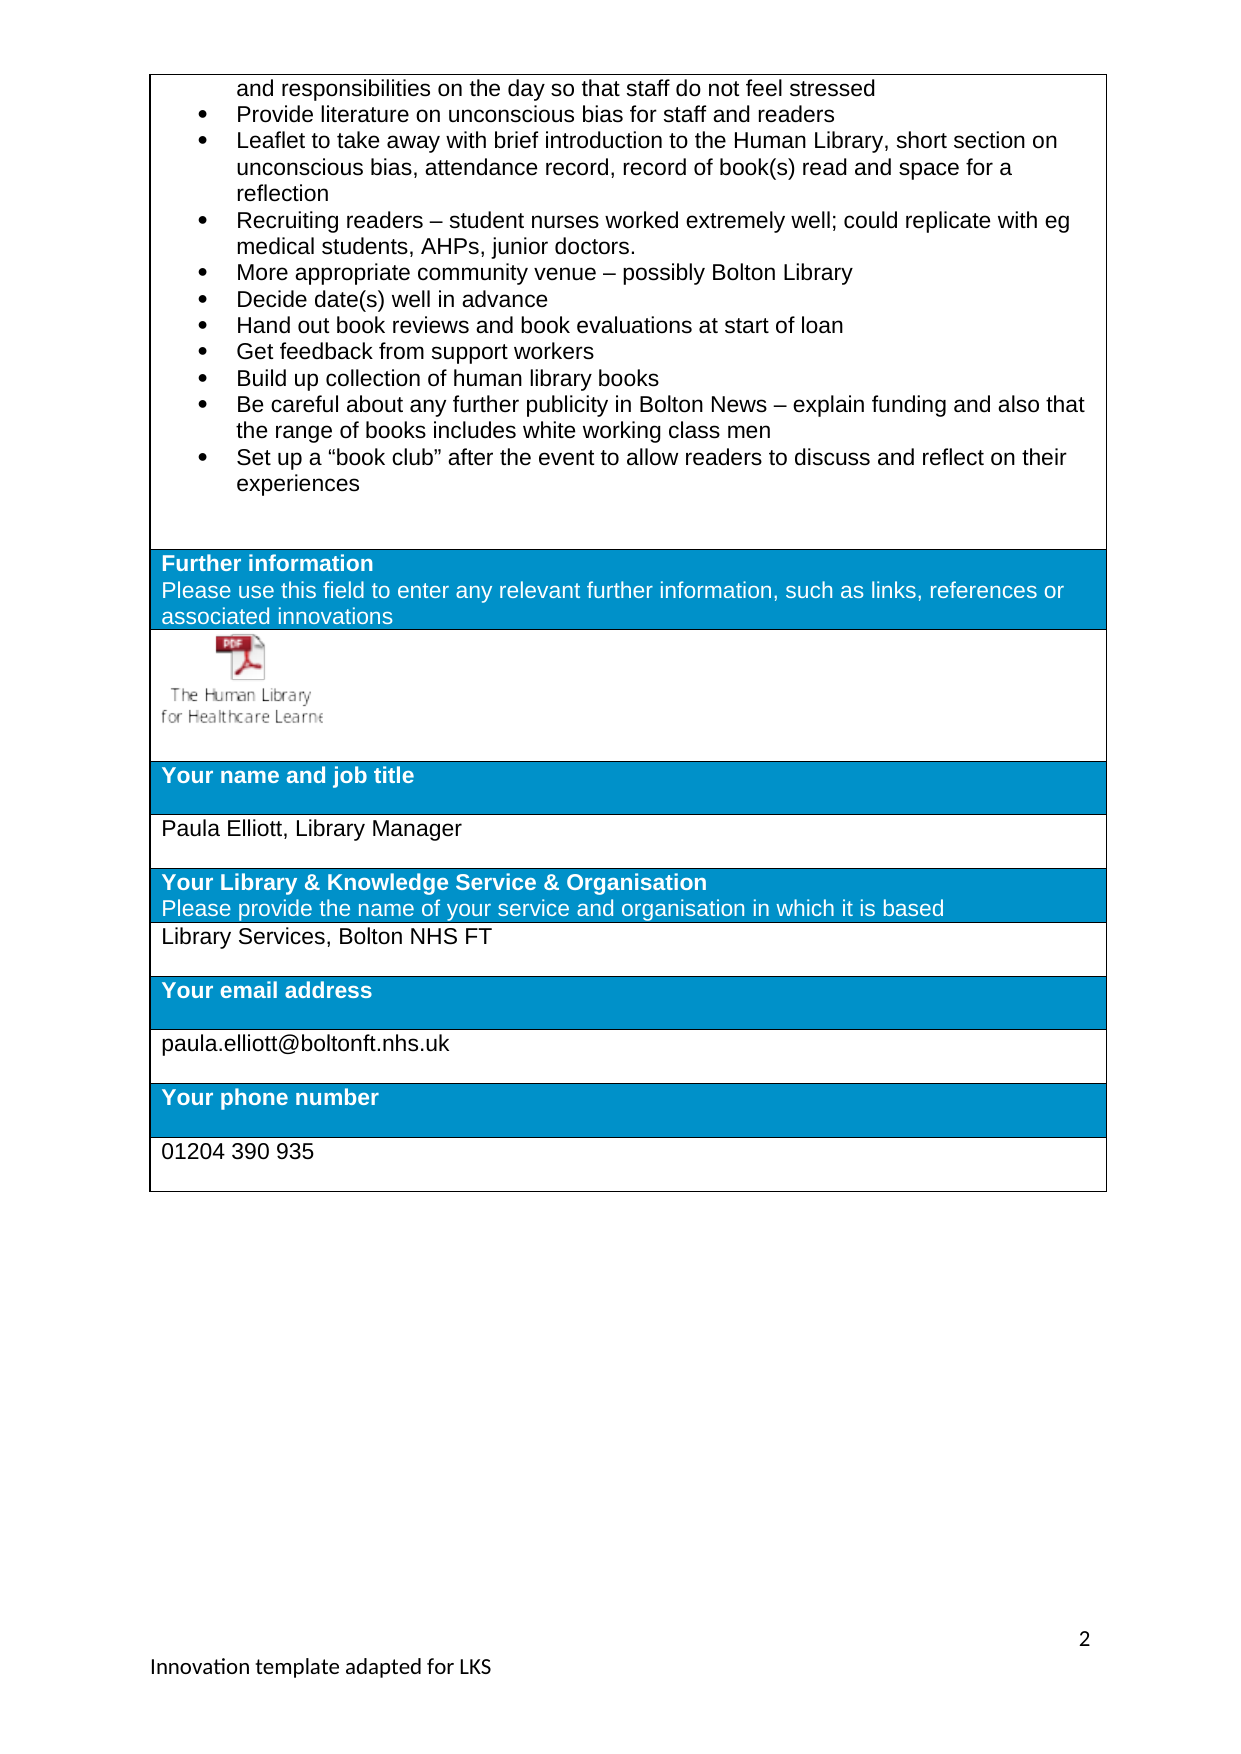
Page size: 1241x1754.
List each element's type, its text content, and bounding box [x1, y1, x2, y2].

table_cell Your name and job title [151, 762, 1106, 814]
table_cell [151, 630, 1106, 761]
table_cell Total number of: books = 38 (25 people); loans = 78; evaluations by readers = 68 Top 3 titles = the prosecutor; Albanian; married lesbian Top response to ‘How would you rate your overall experience?’ (books and readers) = It was excellent, I loved it Lessons learned: Organise a training session for staff and volunteers, with clear descriptions of roles and responsibilities on the day so that staff do not feel stressed Provide literature on unconscious bias for staff and readers Leaflet to take away with brief introduction to the Human Library, short section on unconscious bias, attendance record, record of book(s) read and space for a reflection Recruiting readers – student nurses worked extremely well; could replicate with eg medical students, AHPs, junior doctors. More appropriate community venue – possibly Bolton Library Decide date(s) well in advance Hand out book reviews and book evaluations at start of loan Get feedback from support workers Build up collection of human library books Be careful about any further publicity in Bolton News – explain funding and also that the range of books includes white working class men Set up a “book club” after the event to allow readers to discuss and reflect on their experiences [151, 75, 1106, 549]
table_cell Your phone number [151, 1084, 1106, 1137]
table_cell Your email address [151, 977, 1106, 1029]
table_cell Paula Elliott, Library Manager location within HEE [151, 815, 1106, 868]
table_cell Library Services, Bolton NHS FT [151, 923, 1106, 976]
table_cell Further information Please use this field to enter any relevant further information, such as links, references or associated innovations [151, 550, 1106, 629]
table_cell Your Library & Knowledge Service & Organisation Please provide the name of your service and organisation in which it is based [151, 869, 1106, 922]
table_cell paula.elliott@boltonft.nhs.uk [151, 1030, 1106, 1083]
table_cell 01204 390 935 xxxxxxxxxxxxxxxxxxxxxxxxxxxxxxxxxxxxxxxxxxxxxxxxxxxxxxxxxxxx [151, 1138, 1106, 1191]
